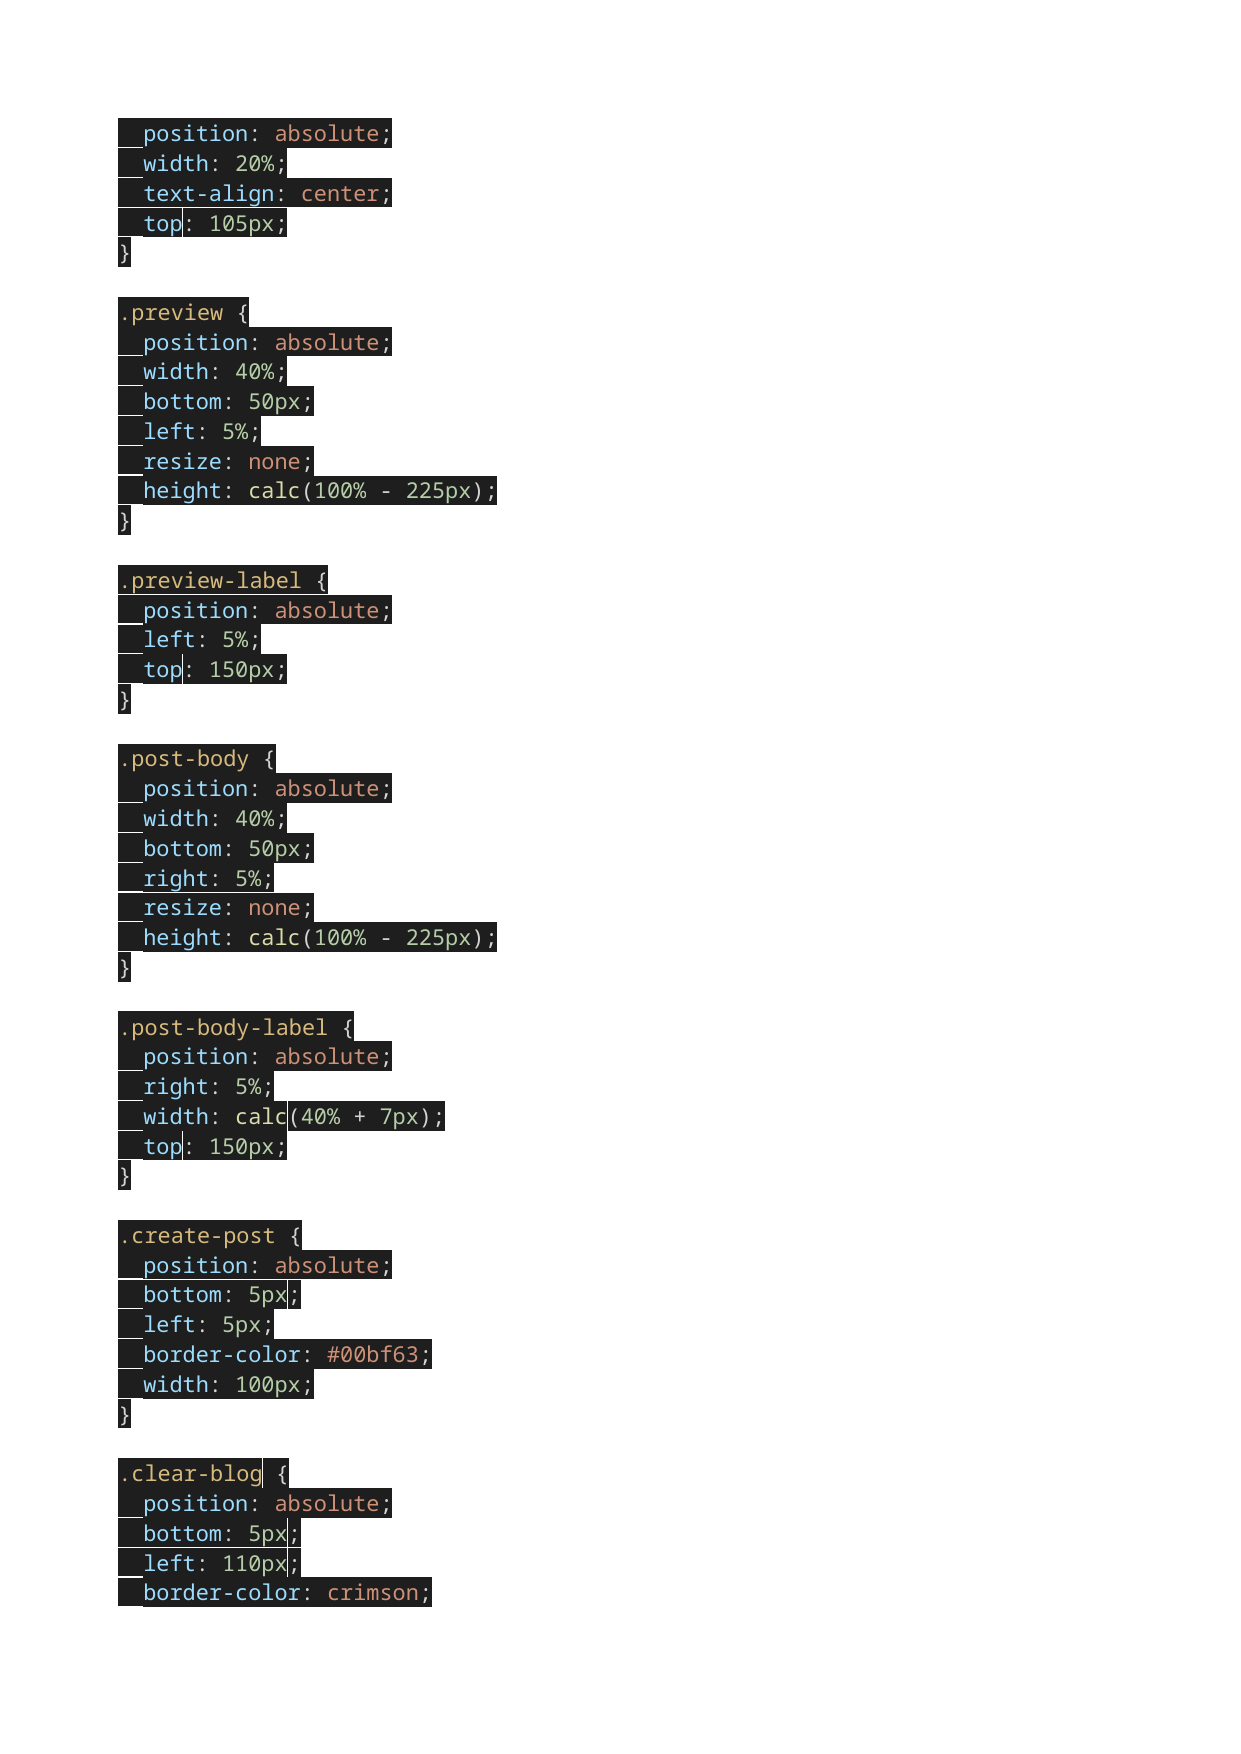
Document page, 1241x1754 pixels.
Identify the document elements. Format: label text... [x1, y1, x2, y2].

text height: calc(100% - 225px); [118, 922, 1122, 952]
text width: 40%; [118, 356, 1122, 386]
text text-align: center; [118, 178, 1122, 207]
text top: 150px; [118, 1131, 1122, 1160]
text height: calc(100% - 225px); [118, 476, 1122, 505]
text top: 150px; [118, 654, 1122, 684]
text position: absolute; [118, 118, 1122, 148]
text left: 5px; [118, 1309, 1122, 1339]
text .post-body-label { [118, 1011, 1122, 1041]
text top: 105px; [118, 207, 1122, 237]
text bottom: 5px; [118, 1279, 1122, 1309]
text .create-post { [118, 1220, 1122, 1250]
text position: absolute; [118, 773, 1122, 803]
text position: absolute; [118, 1041, 1122, 1071]
text bottom: 5px; [118, 1518, 1122, 1547]
text border-color: crimson; [118, 1577, 1122, 1607]
text right: 5%; [118, 1071, 1122, 1101]
text width: 100px; [118, 1369, 1122, 1399]
text .preview { [118, 297, 1122, 327]
text } [118, 952, 1122, 982]
text } [118, 505, 1122, 535]
text width: calc(40% + 7px); [118, 1101, 1122, 1131]
text } [118, 1399, 1122, 1428]
text bottom: 50px; [118, 833, 1122, 863]
text width: 40%; [118, 803, 1122, 833]
text right: 5%; [118, 863, 1122, 892]
text .preview-label { [118, 565, 1122, 594]
text resize: none; [118, 446, 1122, 476]
text bottom: 50px; [118, 386, 1122, 416]
text left: 5%; [118, 416, 1122, 446]
text left: 5%; [118, 624, 1122, 654]
text position: absolute; [118, 1488, 1122, 1518]
text .clear-blog { [118, 1458, 1122, 1488]
text left: 110px; [118, 1547, 1122, 1577]
text resize: none; [118, 892, 1122, 922]
text } [118, 237, 1122, 267]
text } [118, 684, 1122, 714]
text position: absolute; [118, 327, 1122, 356]
text border-color: #00bf63; [118, 1339, 1122, 1369]
text .post-body { [118, 743, 1122, 773]
text width: 20%; [118, 148, 1122, 178]
text position: absolute; [118, 594, 1122, 624]
text position: absolute; [118, 1250, 1122, 1279]
text } [118, 1160, 1122, 1190]
